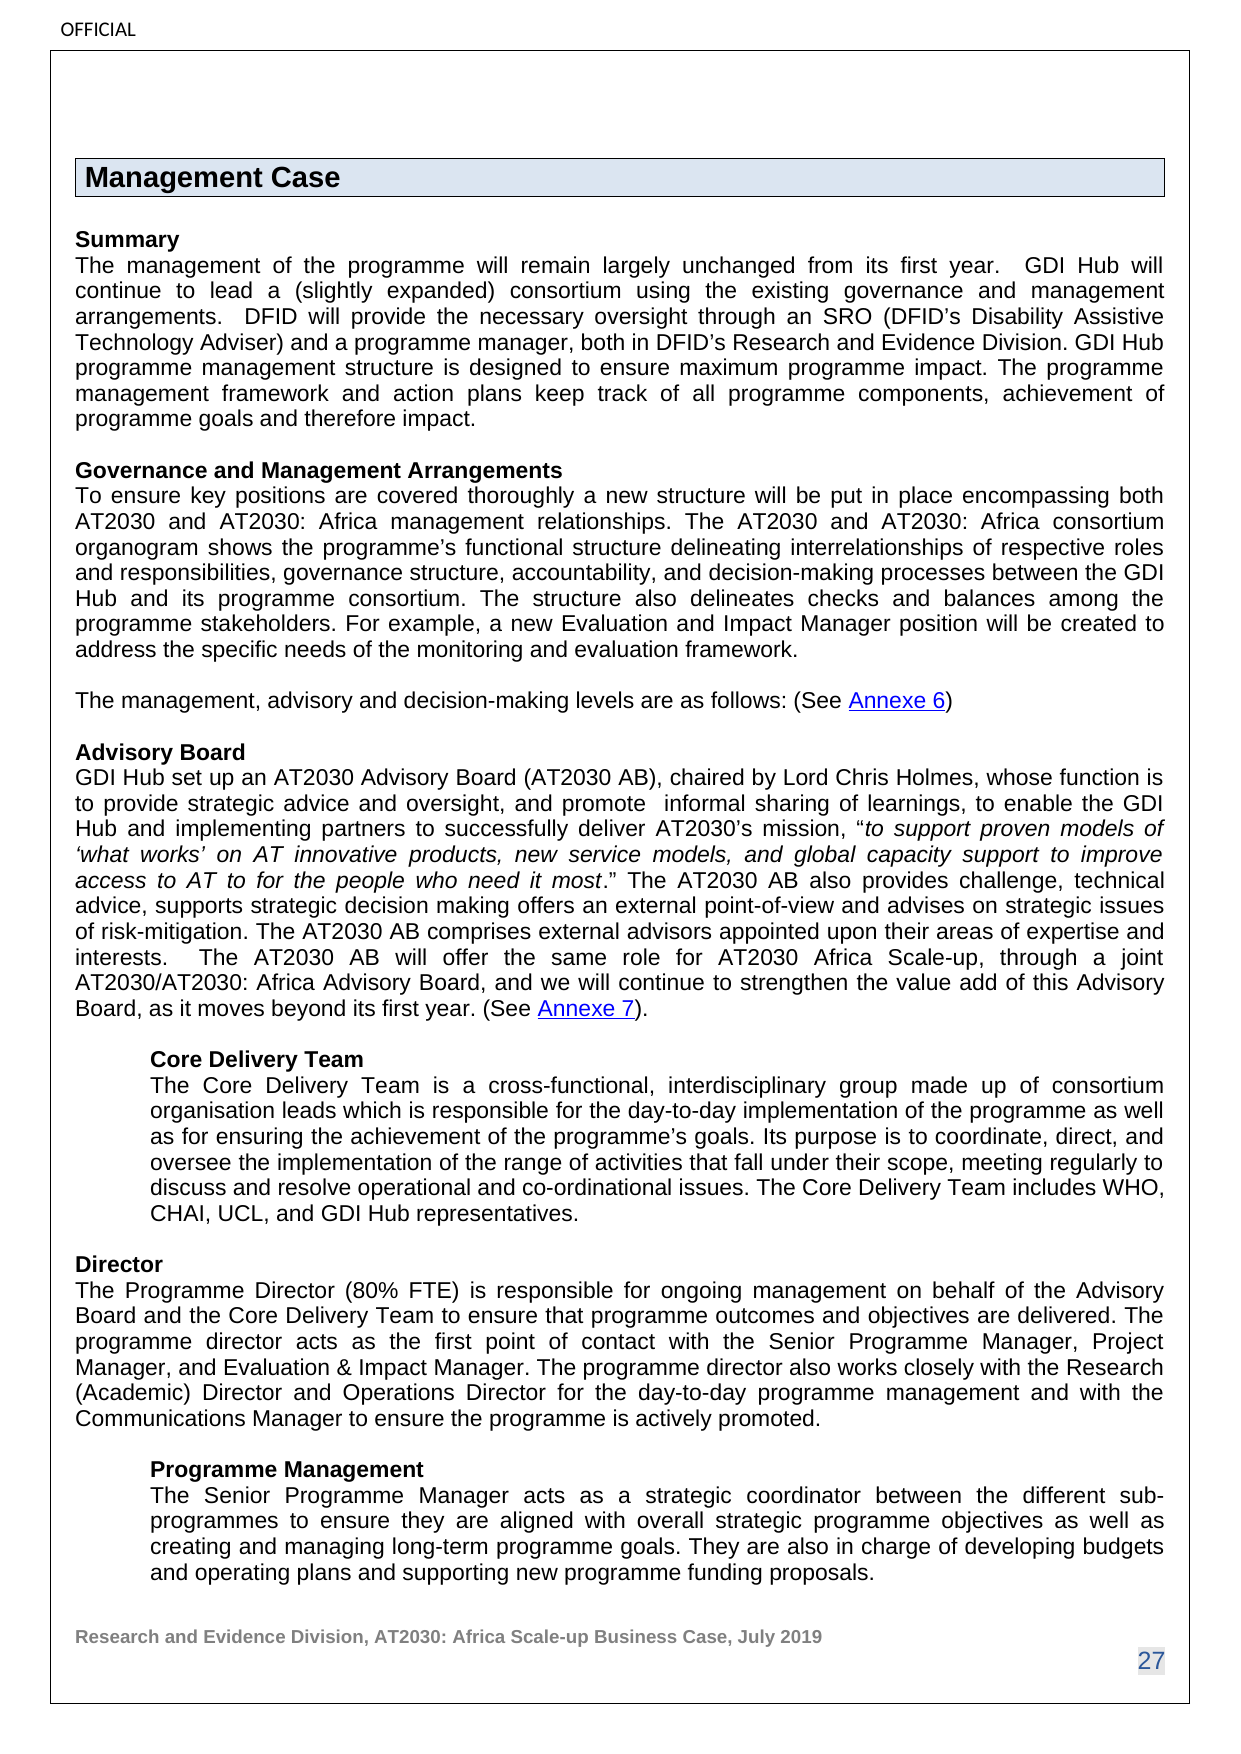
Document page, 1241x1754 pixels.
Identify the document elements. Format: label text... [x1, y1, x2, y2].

subtitle Management Case [76, 159, 1164, 196]
text The management of the programme will remain largely unchanged from its first year. GDI Hub will continue to lead a (slightly expanded) consortium using the existing governance and management arrangements. DFID will provide the necessary oversight through an SRO (DFID’s Disability Assistive Technology Adviser) and a programme manager, both in DFID’s Research and Evidence Division. GDI Hub programme management structure is designed to ensure maximum programme impact. The programme management framework and action plans keep track of all programme components, achievement of programme goals and therefore impact. [75, 252, 1165, 432]
text The management, advisory and decision-making levels are as follows: (See Annexe 6) [75, 688, 1165, 714]
text Director [75, 1252, 1165, 1277]
text Programme Management [150, 1457, 1165, 1482]
text Summary [75, 227, 1165, 252]
text The Senior Programme Manager acts as a strategic coordinator between the different sub-programmes to ensure they are aligned with overall strategic programme objectives as well as creating and managing long-term programme goals. They are also in charge of developing budgets and operating plans and supporting new programme funding proposals. [150, 1482, 1165, 1585]
text GDI Hub set up an AT2030 Advisory Board (AT2030 AB), chaired by Lord Chris Holmes, whose function is to provide strategic advice and oversight, and promote informal sharing of learnings, to enable the GDI Hub and implementing partners to successfully deliver AT2030’s mission, “to support proven models of ‘what works’ on AT innovative products, new service models, and global capacity support to improve access to AT to for the people who need it most.” The AT2030 AB also provides challenge, technical advice, supports strategic decision making offers an external point-of-view and advises on strategic issues of risk-mitigation. The AT2030 AB comprises external advisors appointed upon their areas of expertise and interests. The AT2030 AB will offer the same role for AT2030 Africa Scale-up, through a joint AT2030/AT2030: Africa Advisory Board, and we will continue to strengthen the value add of this Advisory Board, as it moves beyond its first year. (See Annexe 7). [75, 765, 1165, 1021]
text Governance and Management Arrangements [75, 457, 1165, 483]
text To ensure key positions are covered thoroughly a new structure will be put in place encompassing both AT2030 and AT2030: Africa management relationships. The AT2030 and AT2030: Africa consortium organogram shows the programme’s functional structure delineating interrelationships of respective roles and responsibilities, governance structure, accountability, and decision-making processes between the GDI Hub and its programme consortium. The structure also delineates checks and balances among the programme stakeholders. For example, a new Evaluation and Impact Manager position will be created to address the specific needs of the monitoring and evaluation framework. [75, 483, 1165, 662]
text The Core Delivery Team is a cross-functional, interdisciplinary group made up of consortium organisation leads which is responsible for the day-to-day implementation of the programme as well as for ensuring the achievement of the programme’s goals. Its purpose is to coordinate, direct, and oversee the implementation of the range of activities that fall under their scope, meeting regularly to discuss and resolve operational and co-ordinational issues. The Core Delivery Team includes WHO, CHAI, UCL, and GDI Hub representatives. [150, 1072, 1165, 1226]
text Core Delivery Team [150, 1047, 1165, 1072]
text The Programme Director (80% FTE) is responsible for ongoing management on behalf of the Advisory Board and the Core Delivery Team to ensure that programme outcomes and objectives are delivered. The programme director acts as the first point of contact with the Senior Programme Manager, Project Manager, and Evaluation & Impact Manager. The programme director also works closely with the Research (Academic) Director and Operations Director for the day-to-day programme management and with the Communications Manager to ensure the programme is actively promoted. [75, 1277, 1165, 1431]
text Advisory Board [75, 739, 1165, 765]
